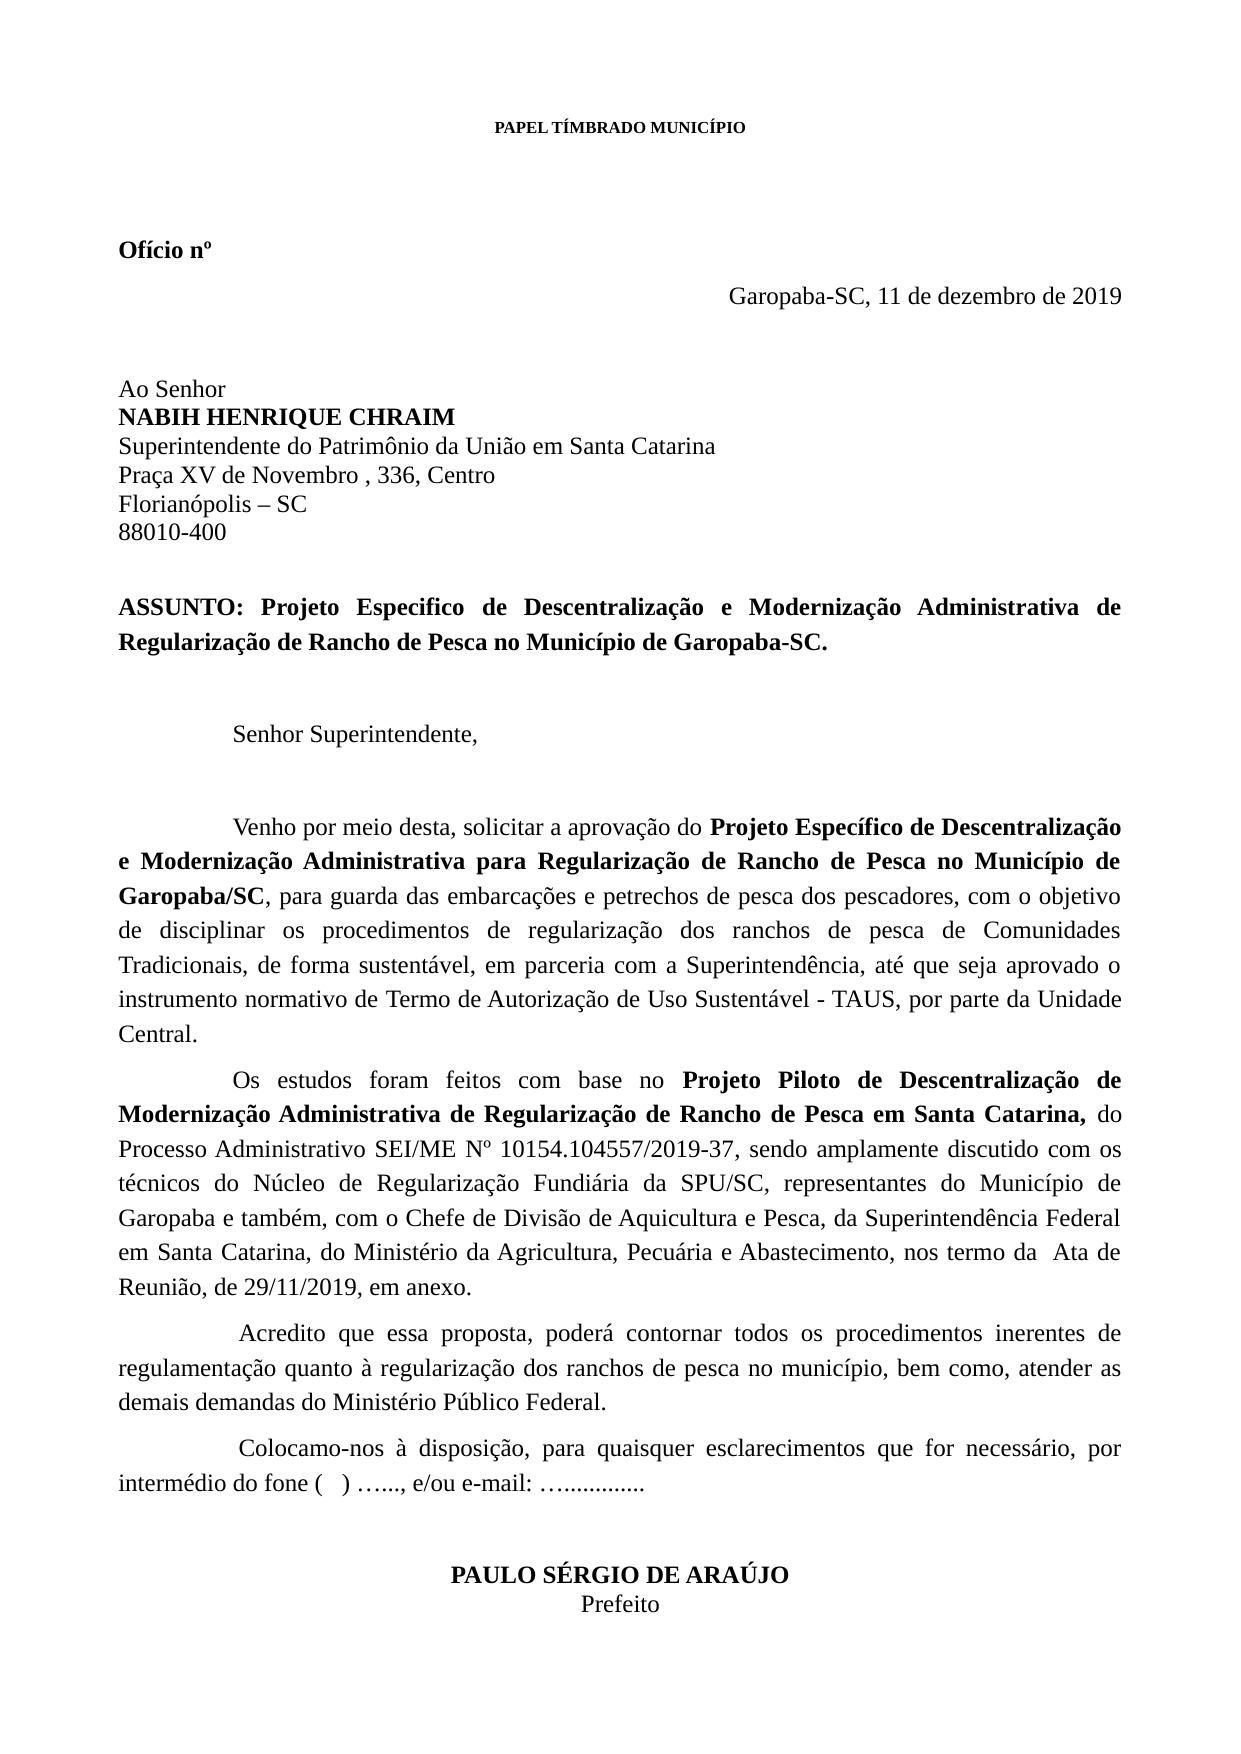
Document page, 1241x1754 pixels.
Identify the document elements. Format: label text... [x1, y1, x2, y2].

text Praça XV de Novembro , 336, Centro [118, 460, 1122, 489]
text Florianópolis – SC [118, 489, 1122, 517]
text Senhor Superintendente, [118, 719, 1122, 748]
text PAULO SÉRGIO DE ARAÚJO [118, 1560, 1122, 1589]
text Os estudos foram feitos com base no Projeto Piloto de Descentralização de Modernização Administrativa de Regularização de Rancho de Pesca em Santa Catarina, do Processo Administrativo SEI/ME Nº 10154.104557/2019-37, sendo amplamente discutido com os técnicos do Núcleo de Regularização Fundiária da SPU/SC, representantes do Município de Garopaba e também, com o Chefe de Divisão de Aquicultura e Pesca, da Superintendência Federal em Santa Catarina, do Ministério da Agricultura, Pecuária e Abastecimento, nos termo da Ata de Reunião, de 29/11/2019, em anexo. [118, 1065, 1122, 1301]
text Ao Senhor [118, 374, 1122, 402]
text Garopaba-SC, 11 de dezembro de 2019 [118, 281, 1122, 310]
text 88010-400 [118, 517, 1122, 546]
text Acredito que essa proposta, poderá contornar todos os procedimentos inerentes de regulamentação quanto à regularização dos ranchos de pesca no município, bem como, atender as demais demandas do Ministério Público Federal. [118, 1318, 1122, 1416]
text PAPEL TÍMBRADO MUNICÍPIO [118, 118, 1122, 152]
text Prefeito [118, 1589, 1122, 1618]
text Venho por meio desta, solicitar a aprovação do Projeto Específico de Descentralização e Modernização Administrativa para Regularização de Rancho de Pesca no Município de Garopaba/SC, para guarda das embarcações e petrechos de pesca dos pescadores, com o objetivo de disciplinar os procedimentos de regularização dos ranchos de pesca de Comunidades Tradicionais, de forma sustentável, em parceria com a Superintendência, até que seja aprovado o instrumento normativo de Termo de Autorização de Uso Sustentável - TAUS, por parte da Unidade Central. [118, 812, 1122, 1048]
text Ofício nº [118, 235, 1122, 264]
text NABIH HENRIQUE CHRAIM [118, 402, 1122, 431]
text ASSUNTO: Projeto Especifico de Descentralização e Modernização Administrativa de Regularização de Rancho de Pesca no Município de Garopaba-SC. [118, 592, 1122, 656]
text Colocamo-nos à disposição, para quaisquer esclarecimentos que for necessário, por intermédio do fone ( ) …..., e/ou e-mail: …............. [118, 1433, 1122, 1497]
text Superintendente do Patrimônio da União em Santa Catarina [118, 431, 1122, 460]
